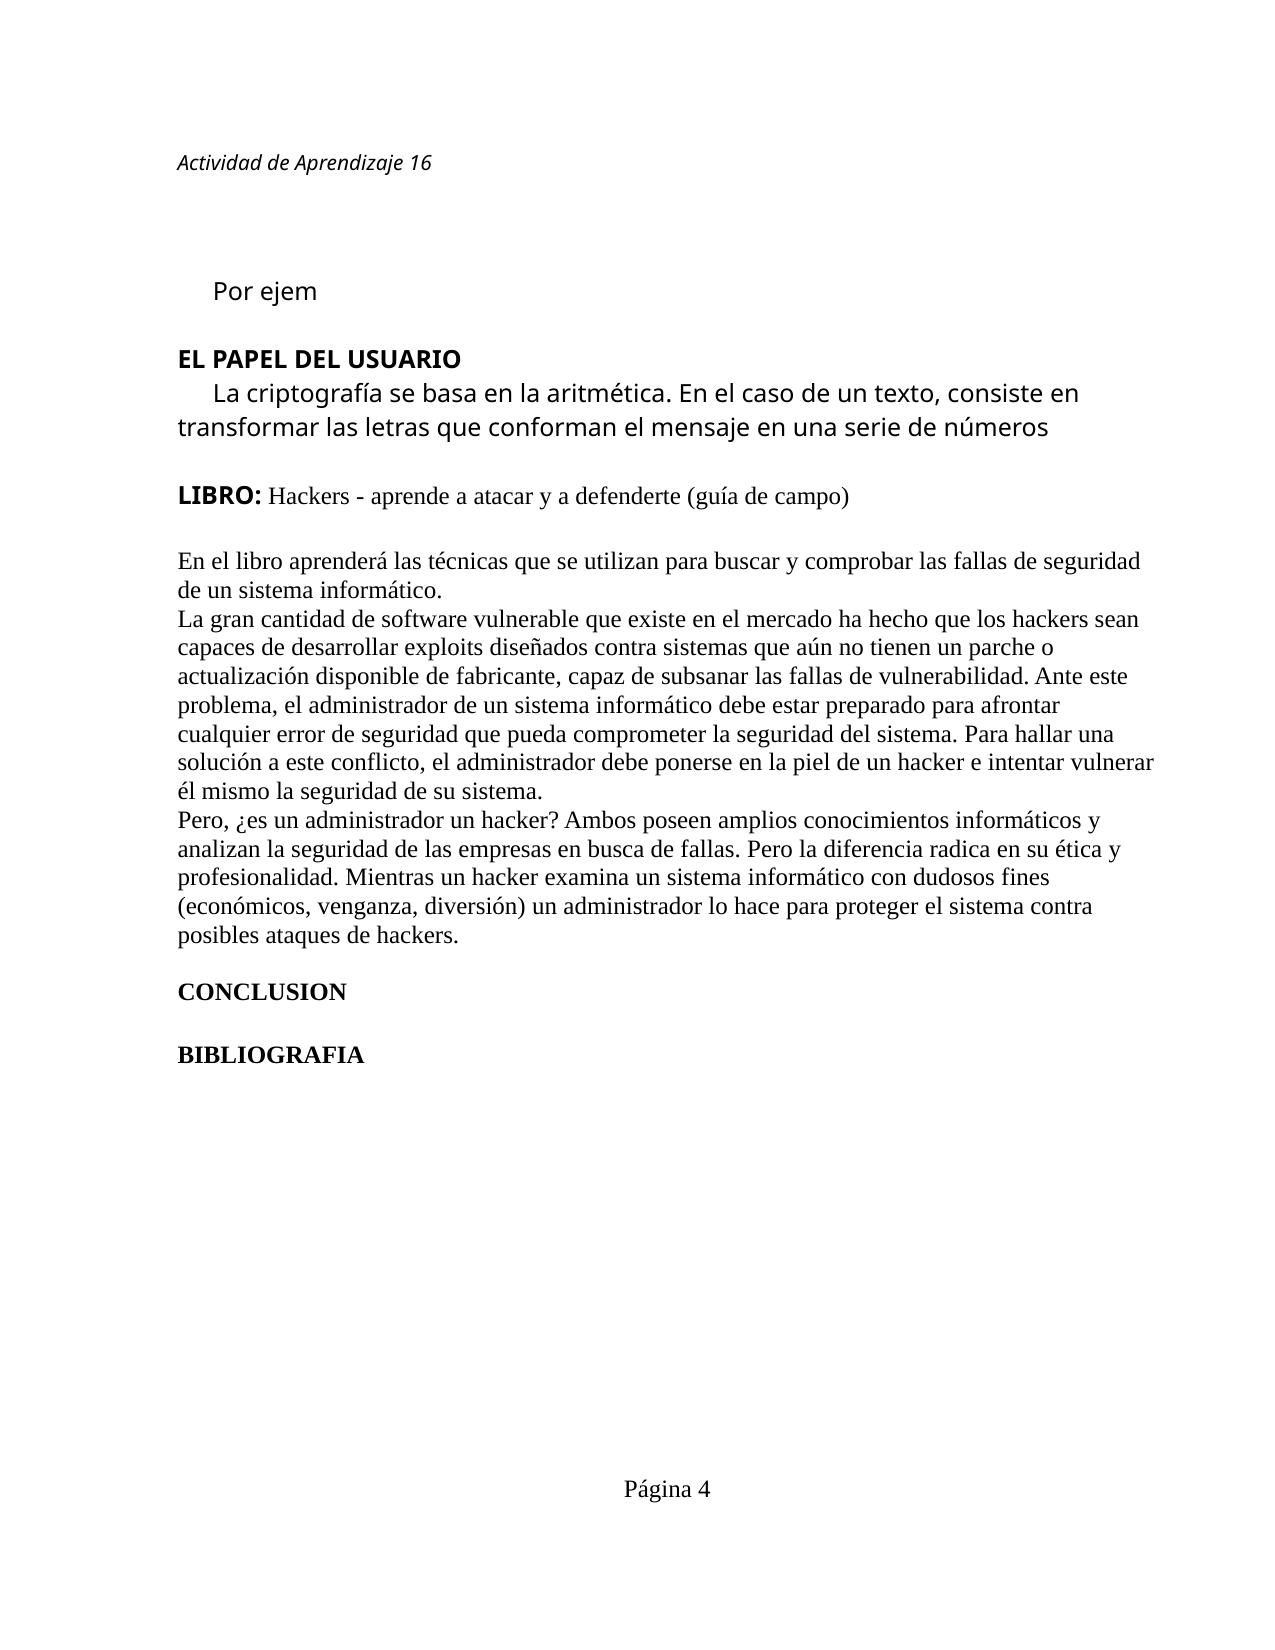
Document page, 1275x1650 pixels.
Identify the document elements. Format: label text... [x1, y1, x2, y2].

text BIBLIOGRAFIA [177, 1040, 1157, 1069]
text [177, 206, 1157, 274]
text EL PAPEL DEL USUARIO [177, 342, 1157, 376]
text CONCLUSION [177, 977, 1157, 1006]
text En el libro aprenderá las técnicas que se utilizan para buscar y comprobar las fallas de seguridad de un sistema informático. La gran cantidad de software vulnerable que existe en el mercado ha hecho que los hackers sean capaces de desarrollar exploits diseñados contra sistemas que aún no tienen un parche o actualización disponible de fabricante, capaz de subsanar las fallas de vulnerabilidad. Ante este problema, el administrador de un sistema informático debe estar preparado para afrontar cualquier error de seguridad que pueda comprometer la seguridad del sistema. Para hallar una solución a este conflicto, el administrador debe ponerse en la piel de un hacker e intentar vulnerar él mismo la seguridad de su sistema. Pero, ¿es un administrador un hacker? Ambos poseen amplios conocimientos informáticos y analizan la seguridad de las empresas en busca de fallas. Pero la diferencia radica en su ética y profesionalidad. Mientras un hacker examina un sistema informático con dudosos fines (económicos, venganza, diversión ) un administrador lo hace para proteger el sistema contra posibles ataques de hackers. [177, 546, 1157, 949]
text Por ejem [177, 274, 1157, 308]
text LIBRO: Hackers - aprende a atacar y a defenderte (guía de campo) [177, 478, 1157, 512]
text La criptografía se basa en la aritmética. En el caso de un texto, consiste en transformar las letras que conforman el mensaje en una serie de números [177, 376, 1157, 444]
